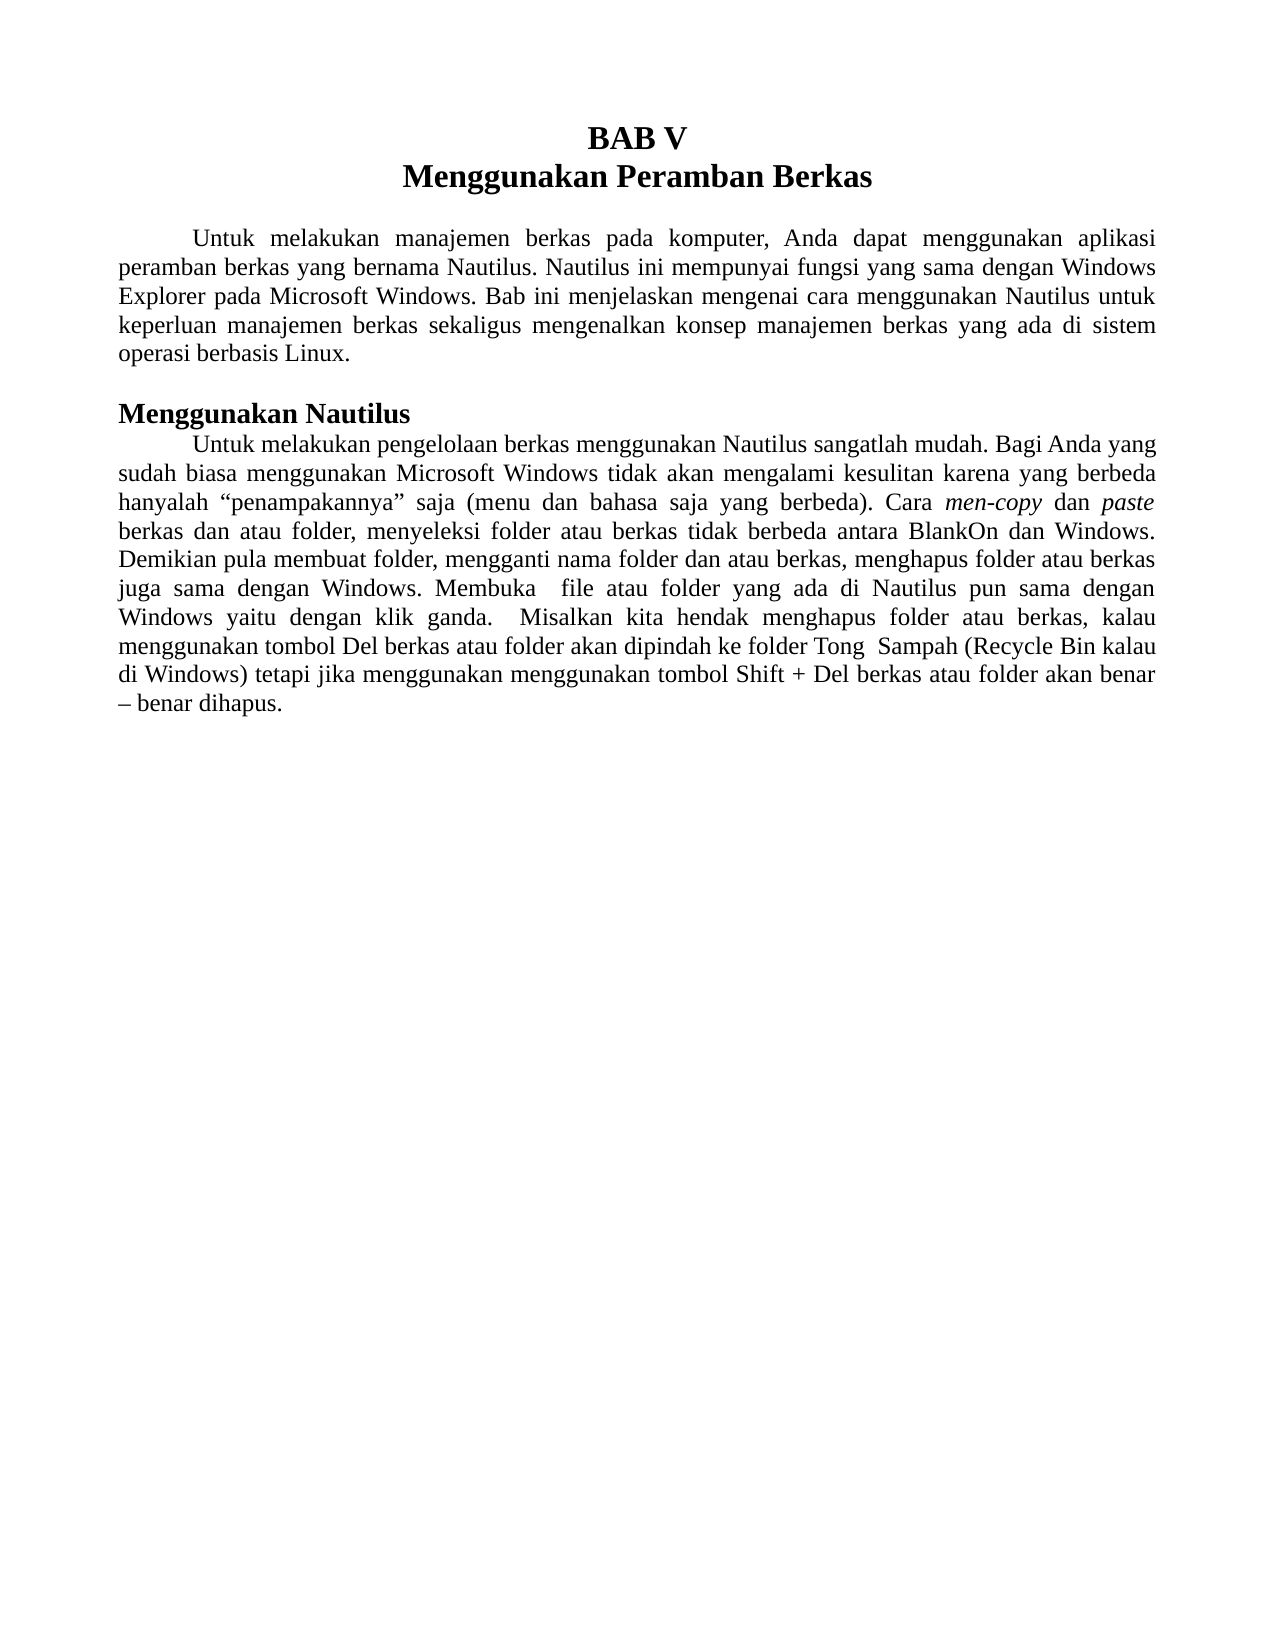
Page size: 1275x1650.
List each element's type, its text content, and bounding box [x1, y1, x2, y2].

text BAB V [118, 118, 1157, 156]
text Menggunakan Nautilus [118, 396, 1157, 429]
text Untuk melakukan pengelolaan berkas menggunakan Nautilus sangatlah mudah. Bagi Anda yang sudah biasa menggunakan Microsoft Windows tidak akan mengalami kesulitan karena yang berbeda hanyalah “penampakannya” saja (menu dan bahasa saja yang berbeda). Cara men-copy dan paste berkas dan atau folder, menyeleksi folder atau berkas tidak berbeda antara BlankOn dan Windows. Demikian pula membuat folder, mengganti nama folder dan atau berkas, menghapus folder atau berkas juga sama dengan Windows. Membuka file atau folder yang ada di Nautilus pun sama dengan Windows yaitu dengan klik ganda. Misalkan kita hendak menghapus folder atau berkas, kalau menggunakan tombol Del berkas atau folder akan dipindah ke folder Tong Sampah (Recycle Bin kalau di Windows) tetapi jika menggunakan menggunakan tombol Shift + Del berkas atau folder akan benar – benar dihapus. [118, 429, 1157, 717]
text Untuk melakukan manajemen berkas pada komputer, Anda dapat menggunakan aplikasi peramban berkas yang bernama Nautilus. Nautilus ini mempunyai fungsi yang sama dengan Windows Explorer pada Microsoft Windows. Bab ini menjelaskan mengenai cara menggunakan Nautilus untuk keperluan manajemen berkas sekaligus mengenalkan konsep manajemen berkas yang ada di sistem operasi berbasis Linux. [118, 223, 1157, 367]
text Menggunakan Peramban Berkas [118, 156, 1157, 195]
